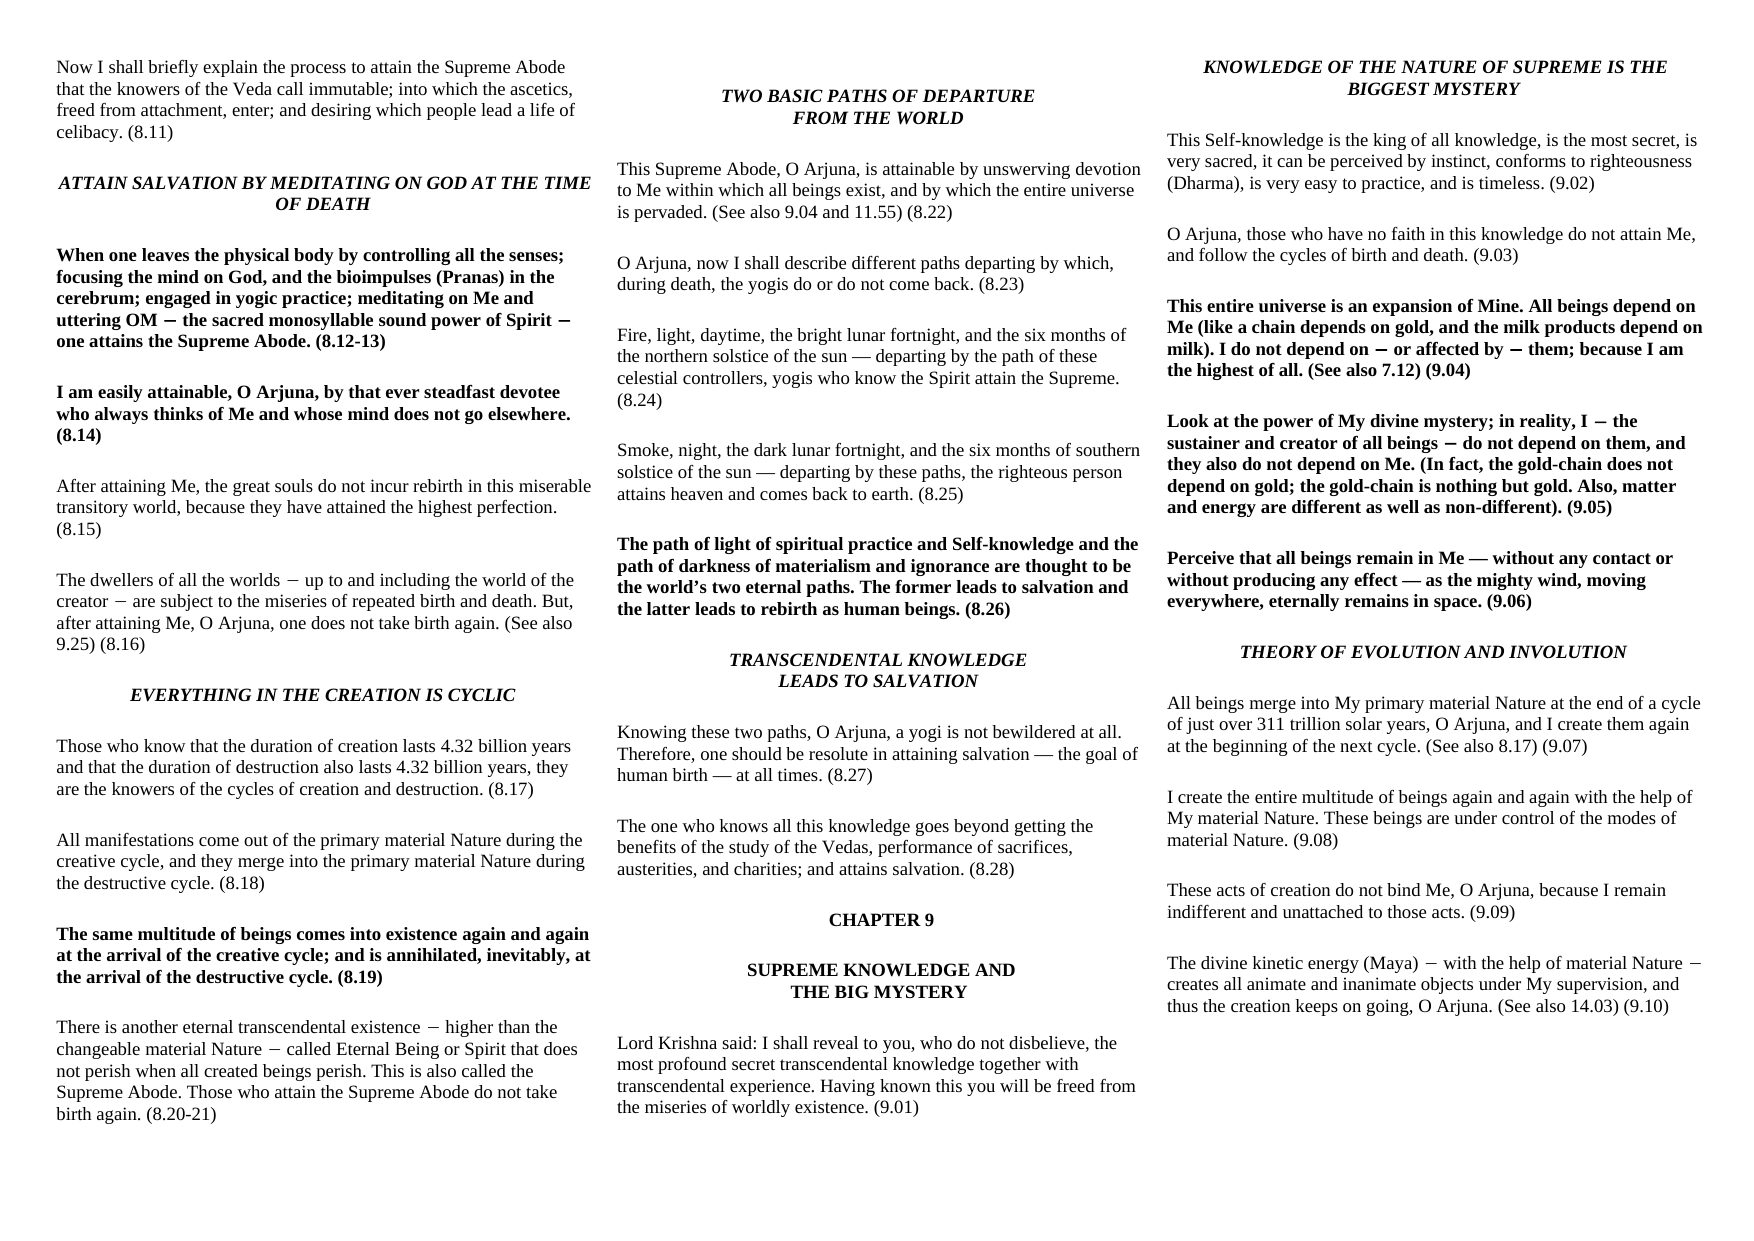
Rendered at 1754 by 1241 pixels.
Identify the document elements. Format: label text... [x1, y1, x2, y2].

text SUPREME KNOWLEDGE AND THE BIG MYSTERY [617, 959, 1146, 1002]
text There is another eternal transcendental existence  higher than the changeable material Nature  called Eternal Being or Spirit that does not perish when all created beings perish. This is also called the Supreme Abode. Those who attain the Supreme Abode do not take birth again. (8.20-21) [56, 1016, 596, 1124]
text After attaining Me, the great souls do not incur rebirth in this miserable transitory world, because they have attained the highest perfection. (8.15) [56, 475, 596, 539]
text Look at the power of My divine mystery; in reality, I  the sustainer and creator of all beings  do not depend on them, and they also do not depend on Me. (In fact, the gold-chain does not depend on gold; the gold-chain is nothing but gold. Also, matter and energy are different as well as non-different). (9.05) [1167, 410, 1706, 518]
text Smoke, night, the dark lunar fortnight, and the six months of southern solstice of the sun — departing by these paths, the righteous person attains heaven and comes back to earth. (8.25) [617, 439, 1146, 504]
text Perceive that all beings remain in Me — without any contact or without producing any effect — as the mighty wind, moving everywhere, eternally remains in space. (9.06) [1167, 547, 1706, 612]
text Lord Krishna said: I shall reveal to you, who do not disbelieve, the most profound secret transcendental knowledge together with transcendental experience. Having known this you will be freed from the miseries of worldly existence. (9.01) [617, 1032, 1146, 1118]
text This entire universe is an expansion of Mine. All beings depend on Me (like a chain depends on gold, and the milk products depend on milk). I do not depend on  or affected by  them; because I am the highest of all. (See also 7.12) (9.04) [1167, 295, 1706, 381]
text THEORY OF EVOLUTION AND INVOLUTION [1167, 641, 1706, 662]
text The one who knows all this knowledge goes beyond getting the benefits of the study of the Vedas, performance of sacrifices, austerities, and charities; and attains salvation. (8.28) [617, 815, 1146, 879]
text I create the entire multitude of beings again and again with the help of My material Nature. These beings are under control of the modes of material Nature. (9.08) [1167, 786, 1706, 850]
text When one leaves the physical body by controlling all the senses; focusing the mind on God, and the bioimpulses (Pranas) in the cerebrum; engaged in yogic practice; meditating on Me and uttering OM  the sacred monosyllable sound power of Spirit  one attains the Supreme Abode. (8.12-13) [56, 244, 596, 352]
text EVERYTHING IN THE CREATION IS CYCLIC [56, 684, 596, 706]
text All beings merge into My primary material Nature at the end of a cycle of just over 311 trillion solar years, O Arjuna, and I create them again at the beginning of the next cycle. (See also 8.17) (9.07) [1167, 692, 1706, 756]
text Knowing these two paths, O Arjuna, a yogi is not bewildered at all. Therefore, one should be resolute in attaining salvation — the goal of human birth — at all times. (8.27) [617, 721, 1146, 786]
text The divine kinetic energy (Maya)  with the help of material Nature  creates all animate and inanimate objects under My supervision, and thus the creation keeps on going, O Arjuna. (See also 14.03) (9.10) [1167, 952, 1706, 1016]
text Those who know that the duration of creation lasts 4.32 billion years and that the duration of destruction also lasts 4.32 billion years, they are the knowers of the cycles of creation and destruction. (8.17) [56, 735, 596, 799]
text TWO BASIC PATHS OF DEPARTURE FROM THE WORLD [617, 85, 1146, 128]
text ATTAIN SALVATION BY MEDITATING ON GOD AT THE TIME OF DEATH [56, 172, 596, 215]
text O Arjuna, now I shall describe different paths departing by which, during death, the yogis do or do not come back. (8.23) [617, 252, 1146, 295]
text These acts of creation do not bind Me, O Arjuna, because I remain indifferent and unattached to those acts. (9.09) [1167, 879, 1706, 922]
text I am easily attainable, O Arjuna, by that ever steadfast devotee who always thinks of Me and whose mind does not go elsewhere. (8.14) [56, 381, 596, 446]
text This Supreme Abode, O Arjuna, is attainable by unswerving devotion to Me within which all beings exist, and by which the entire universe is pervaded. (See also 9.04 and 11.55) (8.22) [617, 158, 1146, 222]
text The dwellers of all the worlds  up to and including the world of the creator  are subject to the miseries of repeated birth and death. But, after attaining Me, O Arjuna, one does not take birth again. (See also 9.25) (8.16) [56, 569, 596, 655]
text KNOWLEDGE OF THE NATURE OF SUPREME IS THE BIGGEST MYSTERY [1167, 56, 1706, 99]
text The same multitude of beings comes into existence again and again at the arrival of the creative cycle; and is annihilated, inevitably, at the arrival of the destructive cycle. (8.19) [56, 922, 596, 987]
text The path of light of spiritual practice and Self-knowledge and the path of darkness of materialism and ignorance are thought to be the world’s two eternal paths. The former leads to salvation and the latter leads to rebirth as human beings. (8.26) [617, 533, 1146, 619]
text All manifestations come out of the primary material Nature during the creative cycle, and they merge into the primary material Nature during the destructive cycle. (8.18) [56, 829, 596, 893]
text TRANSCENDENTAL KNOWLEDGE LEADS TO SALVATION [617, 648, 1146, 692]
text O Arjuna, those who have no faith in this knowledge do not attain Me, and follow the cycles of birth and death. (9.03) [1167, 222, 1706, 266]
text This Self-knowledge is the king of all knowledge, is the most secret, is very sacred, it can be perceived by instinct, conforms to righteousness (Dharma), is very easy to practice, and is timeless. (9.02) [1167, 128, 1706, 193]
text CHAPTER 9 [617, 908, 1146, 930]
text Fire, light, daytime, the bright lunar fortnight, and the six months of the northern solstice of the sun — departing by the path of these celestial controllers, yogis who know the Spirit attain the Supreme. (8.24) [617, 324, 1146, 410]
text Now I shall briefly explain the process to attain the Supreme Abode that the knowers of the Veda call immutable; into which the ascetics, freed from attachment, enter; and desiring which people lead a life of celibacy. (8.11) [56, 56, 596, 142]
